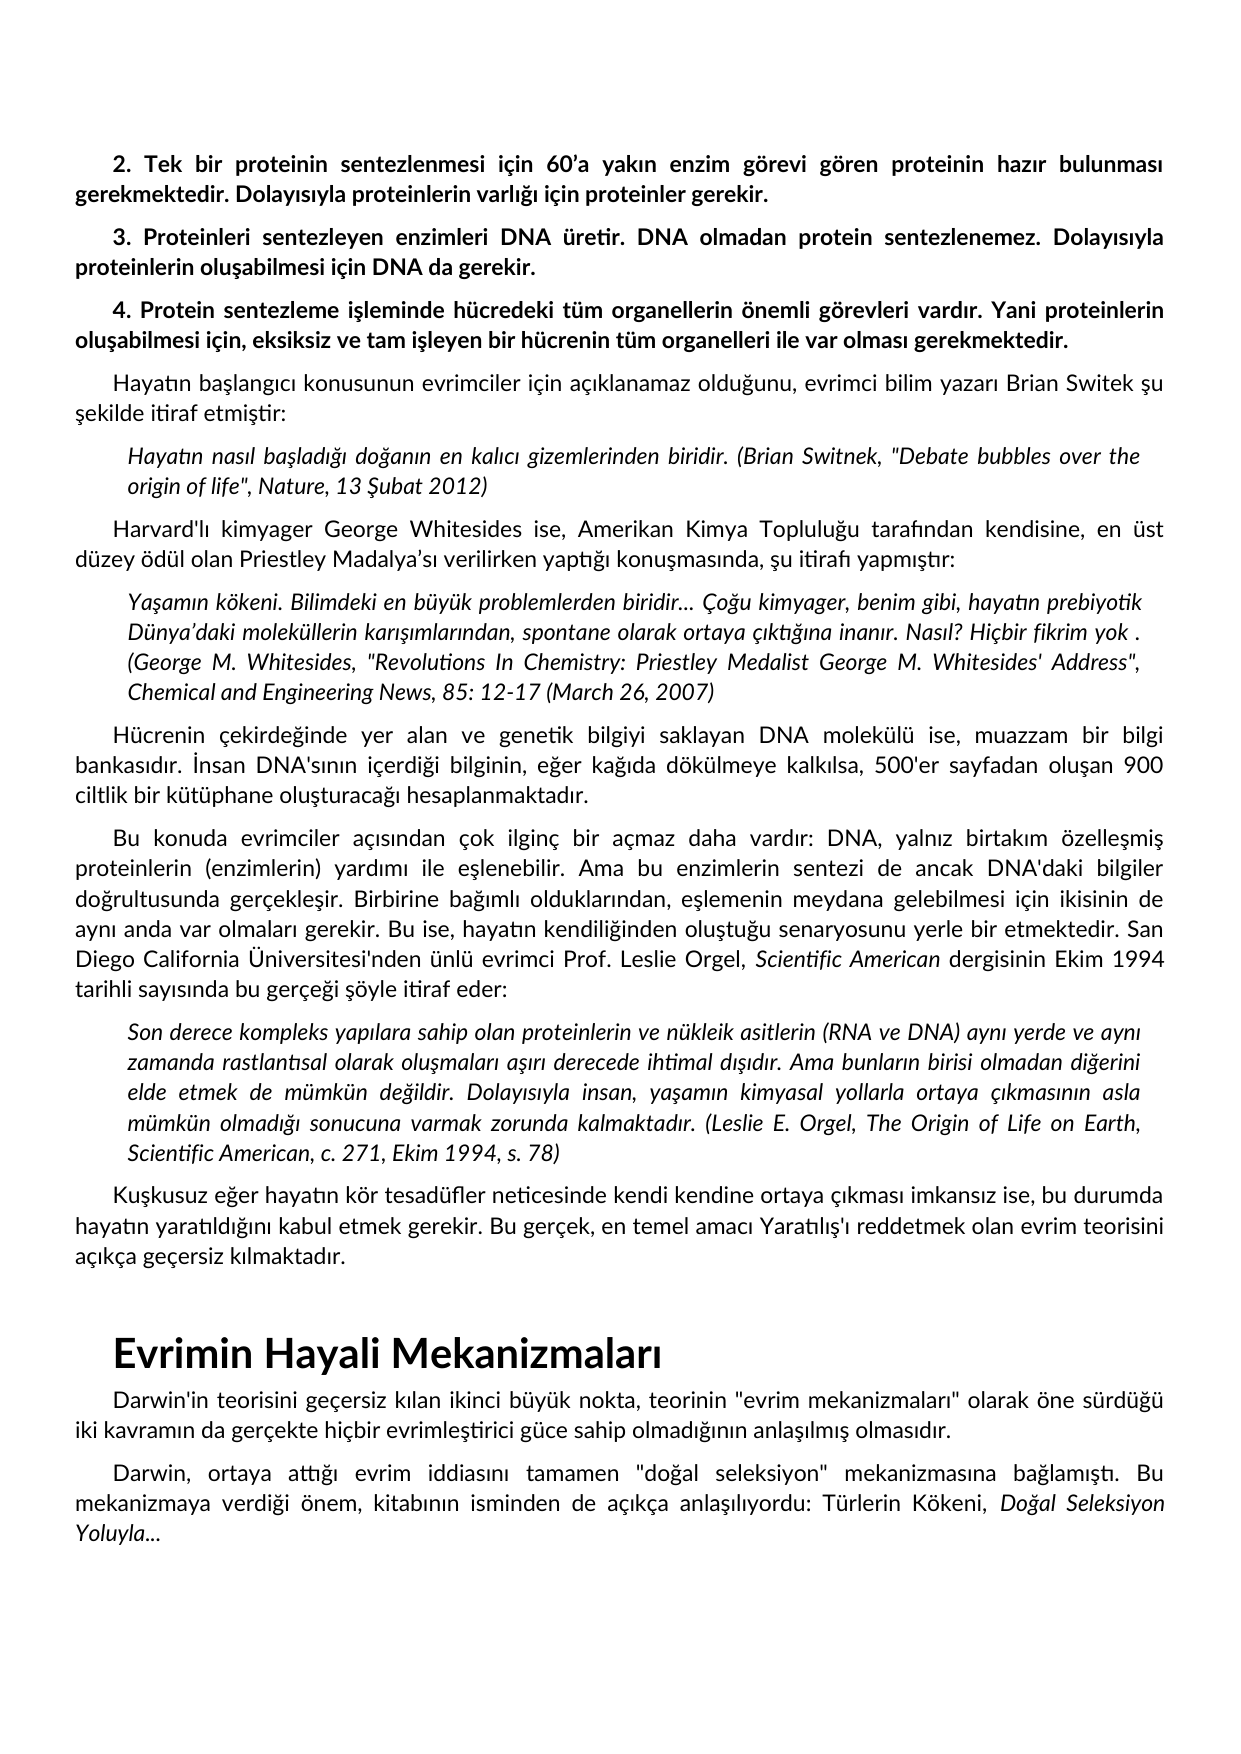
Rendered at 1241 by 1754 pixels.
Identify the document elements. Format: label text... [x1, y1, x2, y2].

text Hayatın başlangıcı konusunun evrimciler için açıklanamaz olduğunu, evrimci bilim yazarı Brian Switek şu şekilde itiraf etmiştir: [75, 369, 1165, 426]
subtitle Evrimin Hayali Mekanizmaları [112, 1327, 1165, 1377]
text Son derece kompleks yapılara sahip olan proteinlerin ve nükleik asitlerin (RNA ve DNA) aynı yerde ve aynı zamanda rastlantısal olarak oluşmaları aşırı derecede ihtimal dışıdır. Ama bunların birisi olmadan diğerini elde etmek de mümkün değildir. Dolayısıyla insan, yaşamın kimyasal yollarla ortaya çıkmasının asla mümkün olmadığı sonucuna varmak zorunda kalmaktadır. (Leslie E. Orgel, The Origin of Life on Earth, Scientific American, c. 271, Ekim 1994, s. 78) [127, 1018, 1143, 1166]
text Darwin, ortaya attığı evrim iddiasını tamamen "doğal seleksiyon" mekanizmasına bağlamıştı. Bu mekanizmaya verdiği önem, kitabının isminden de açıkça anlaşılıyordu: Türlerin Kökeni, Doğal Seleksiyon Yoluyla... [75, 1458, 1165, 1546]
text Harvard'lı kimyager George Whitesides ise, Amerikan Kimya Topluluğu tarafından kendisine, en üst düzey ödül olan Priestley Madalya’sı verilirken yaptığı konuşmasında, şu itirafı yapmıştır: [75, 514, 1165, 572]
text 2. Tek bir proteinin sentezlenmesi için 60’a yakın enzim görevi gören proteinin hazır bulunması gerekmektedir. Dolayısıyla proteinlerin varlığı için proteinler gerekir. [75, 150, 1165, 208]
text Kuşkusuz eğer hayatın kör tesadüfler neticesinde kendi kendine ortaya çıkması imkansız ise, bu durumda hayatın yaratıldığını kabul etmek gerekir. Bu gerçek, en temel amacı Yaratılış'ı reddetmek olan evrim teorisini açıkça geçersiz kılmaktadır. [75, 1181, 1165, 1269]
text Hayatın nasıl başladığı doğanın en kalıcı gizemlerinden biridir. (Brian Switnek, "Debate bubbles over the origin of life", Nature, 13 Şubat 2012) [127, 442, 1143, 499]
text Darwin'in teorisini geçersiz kılan ikinci büyük nokta, teorinin "evrim mekanizmaları" olarak öne sürdüğü iki kavramın da gerçekte hiçbir evrimleştirici güce sahip olmadığının anlaşılmış olmasıdır. [75, 1385, 1165, 1443]
text Bu konuda evrimciler açısından çok ilginç bir açmaz daha vardır: DNA, yalnız birtakım özelleşmiş proteinlerin (enzimlerin) yardımı ile eşlenebilir. Ama bu enzimlerin sentezi de ancak DNA'daki bilgiler doğrultusunda gerçekleşir. Birbirine bağımlı olduklarından, eşlemenin meydana gelebilmesi için ikisinin de aynı anda var olmaları gerekir. Bu ise, hayatın kendiliğinden oluştuğu senaryosunu yerle bir etmektedir. San Diego California Üniversitesi'nden ünlü evrimci Prof. Leslie Orgel, Scientific American dergisinin Ekim 1994 tarihli sayısında bu gerçeği şöyle itiraf eder: [75, 824, 1165, 1002]
text 4. Protein sentezleme işleminde hücredeki tüm organellerin önemli görevleri vardır. Yani proteinlerin oluşabilmesi için, eksiksiz ve tam işleyen bir hücrenin tüm organelleri ile var olması gerekmektedir. [75, 296, 1165, 353]
text Yaşamın kökeni. Bilimdeki en büyük problemlerden biridir... Çoğu kimyager, benim gibi, hayatın prebiyotik Dünya’daki moleküllerin karışımlarından, spontane olarak ortaya çıktığına inanır. Nasıl? Hiçbir fikrim yok . (George M. Whitesides, "Revolutions In Chemistry: Priestley Medalist George M. Whitesides' Address", Chemical and Engineering News, 85: 12-17 (March 26, 2007) [127, 587, 1143, 706]
text 3. Proteinleri sentezleyen enzimleri DNA üretir. DNA olmadan protein sentezlenemez. Dolayısıyla proteinlerin oluşabilmesi için DNA da gerekir. [75, 223, 1165, 281]
text Hücrenin çekirdeğinde yer alan ve genetik bilgiyi saklayan DNA molekülü ise, muazzam bir bilgi bankasıdır. İnsan DNA'sının içerdiği bilginin, eğer kağıda dökülmeye kalkılsa, 500'er sayfadan oluşan 900 ciltlik bir kütüphane oluşturacağı hesaplanmaktadır. [75, 721, 1165, 809]
